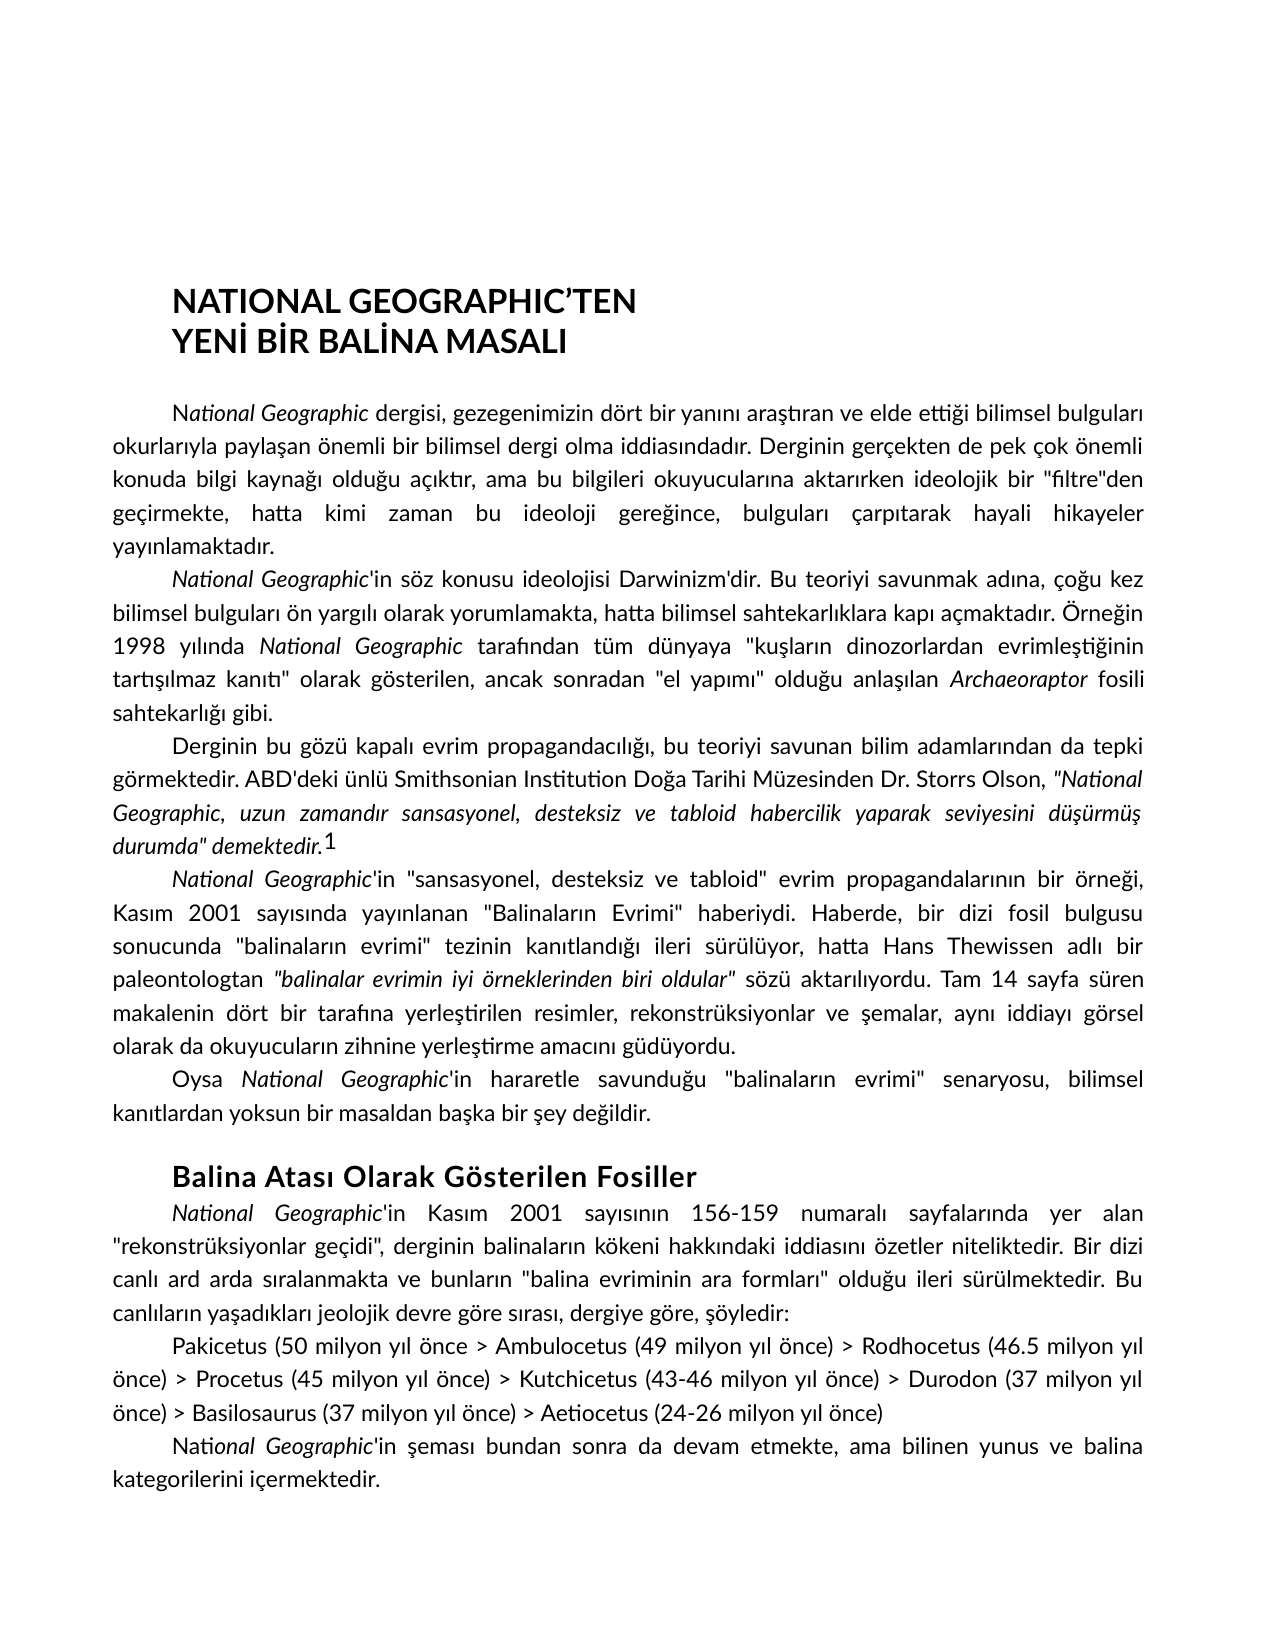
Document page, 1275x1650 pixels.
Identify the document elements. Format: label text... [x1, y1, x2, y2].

text National Geographic'in şeması bundan sonra da devam etmekte, ama bilinen yunus ve balina kategorilerini içermektedir. [112, 1428, 1145, 1494]
text YENİ BİR BALİNA MASALI [112, 321, 1145, 361]
text Derginin bu gözü kapalı evrim propagandacılığı, bu teoriyi savunan bilim adamlarından da tepki görmektedir. ABD'deki ünlü Smithsonian Institution Doğa Tarihi Müzesinden Dr. Storrs Olson, "National Geographic, uzun zamandır sansasyonel, desteksiz ve tabloid habercilik yaparak seviyesini düşürmüş durumda" demektedir.1 [112, 728, 1145, 861]
text National Geographic'in "sansasyonel, desteksiz ve tabloid" evrim propagandalarının bir örneği, Kasım 2001 sayısında yayınlanan "Balinaların Evrimi" haberiydi. Haberde, bir dizi fosil bulgusu sonucunda "balinaların evrimi" tezinin kanıtlandığı ileri sürülüyor, hatta Hans Thewissen adlı bir paleontologtan "balinalar evrimin iyi örneklerinden biri oldular" sözü aktarılıyordu. Tam 14 sayfa süren makalenin dört bir tarafına yerleştirilen resimler, rekonstrüksiyonlar ve şemalar, aynı iddiayı görsel olarak da okuyucuların zihnine yerleştirme amacını güdüyordu. [112, 861, 1145, 1061]
text NATIONAL GEOGRAPHIC’TEN [112, 281, 1145, 321]
text National Geographic'in söz konusu ideolojisi Darwinizm'dir. Bu teoriyi savunmak adına, çoğu kez bilimsel bulguları ön yargılı olarak yorumlamakta, hatta bilimsel sahtekarlıklara kapı açmaktadır. Örneğin 1998 yılında National Geographic tarafından tüm dünyaya "kuşların dinozorlardan evrimleştiğinin tartışılmaz kanıtı" olarak gösterilen, ancak sonradan "el yapımı" olduğu anlaşılan Archaeoraptor fosili sahtekarlığı gibi. [112, 561, 1145, 728]
text Pakicetus (50 milyon yıl önce > Ambulocetus (49 milyon yıl önce) > Rodhocetus (46.5 milyon yıl önce) > Procetus (45 milyon yıl önce) > Kutchicetus (43-46 milyon yıl önce) > Durodon (37 milyon yıl önce) > Basilosaurus (37 milyon yıl önce) > Aetiocetus (24-26 milyon yıl önce) [112, 1328, 1145, 1428]
text National Geographic'in Kasım 2001 sayısının 156-159 numaralı sayfalarında yer alan "rekonstrüksiyonlar geçidi", derginin balinaların kökeni hakkındaki iddiasını özetler niteliktedir. Bir dizi canlı ard arda sıralanmakta ve bunların "balina evriminin ara formları" olduğu ileri sürülmektedir. Bu canlıların yaşadıkları jeolojik devre göre sırası, dergiye göre, şöyledir: [112, 1194, 1145, 1328]
text Oysa National Geographic'in hararetle savunduğu "balinaların evrimi" senaryosu, bilimsel kanıtlardan yoksun bir masaldan başka bir şey değildir. [112, 1061, 1145, 1128]
text Balina Atası Olarak Gösterilen Fosiller [112, 1161, 1145, 1194]
text National Geographic dergisi, gezegenimizin dört bir yanını araştıran ve elde ettiği bilimsel bulguları okurlarıyla paylaşan önemli bir bilimsel dergi olma iddiasındadır. Derginin gerçekten de pek çok önemli konuda bilgi kaynağı olduğu açıktır, ama bu bilgileri okuyucularına aktarırken ideolojik bir "filtre"den geçirmekte, hatta kimi zaman bu ideoloji gereğince, bulguları çarpıtarak hayali hikayeler yayınlamaktadır. [112, 394, 1145, 561]
